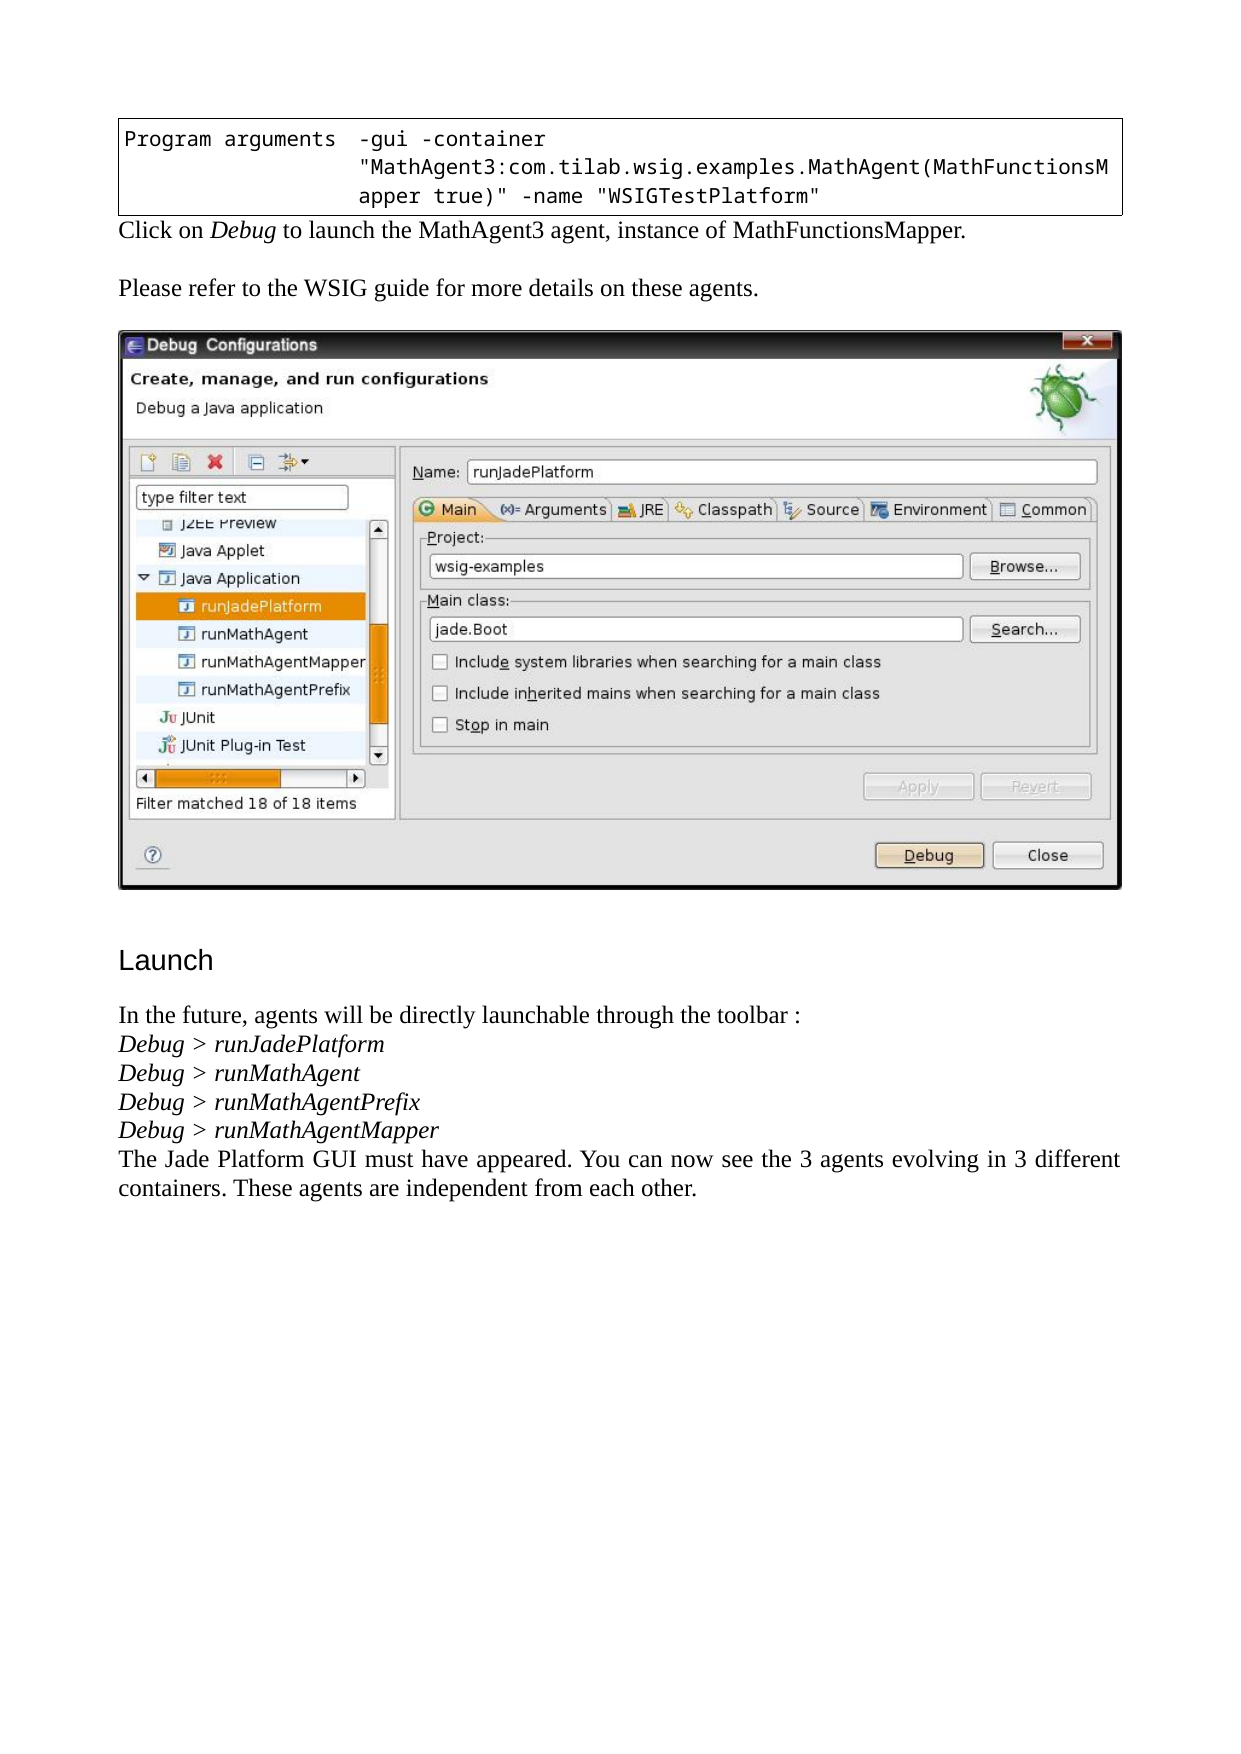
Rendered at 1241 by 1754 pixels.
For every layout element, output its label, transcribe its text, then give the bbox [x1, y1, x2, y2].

text Debug > runMathAgentPrefix [118, 1087, 1122, 1116]
text Click on Debug to launch the MathAgent3 agent, instance of MathFunctionsMapper. [118, 216, 1122, 244]
text Debug > runMathAgent [118, 1058, 1122, 1087]
table_cell -gui -container "MathAgent3:com.tilab.wsig.examples.MathAgent(MathFunctionsMapper true)" -name "WSIGTestPlatform" [353, 119, 1122, 215]
text Debug > runMathAgentMapper [118, 1116, 1122, 1144]
text In the future, agents will be directly launchable through the toolbar : [118, 1001, 1122, 1029]
text Debug > runJadePlatform [118, 1029, 1122, 1058]
subtitle Launch [118, 943, 1122, 976]
picture [118, 330, 1122, 890]
text The Jade Platform GUI must have appeared. You can now see the 3 agents evolving in 3 different containers. These agents are independent from each other. [118, 1144, 1122, 1202]
text Please refer to the WSIG guide for more details on these agents. [118, 273, 1122, 301]
table_cell Program arguments [119, 119, 352, 215]
